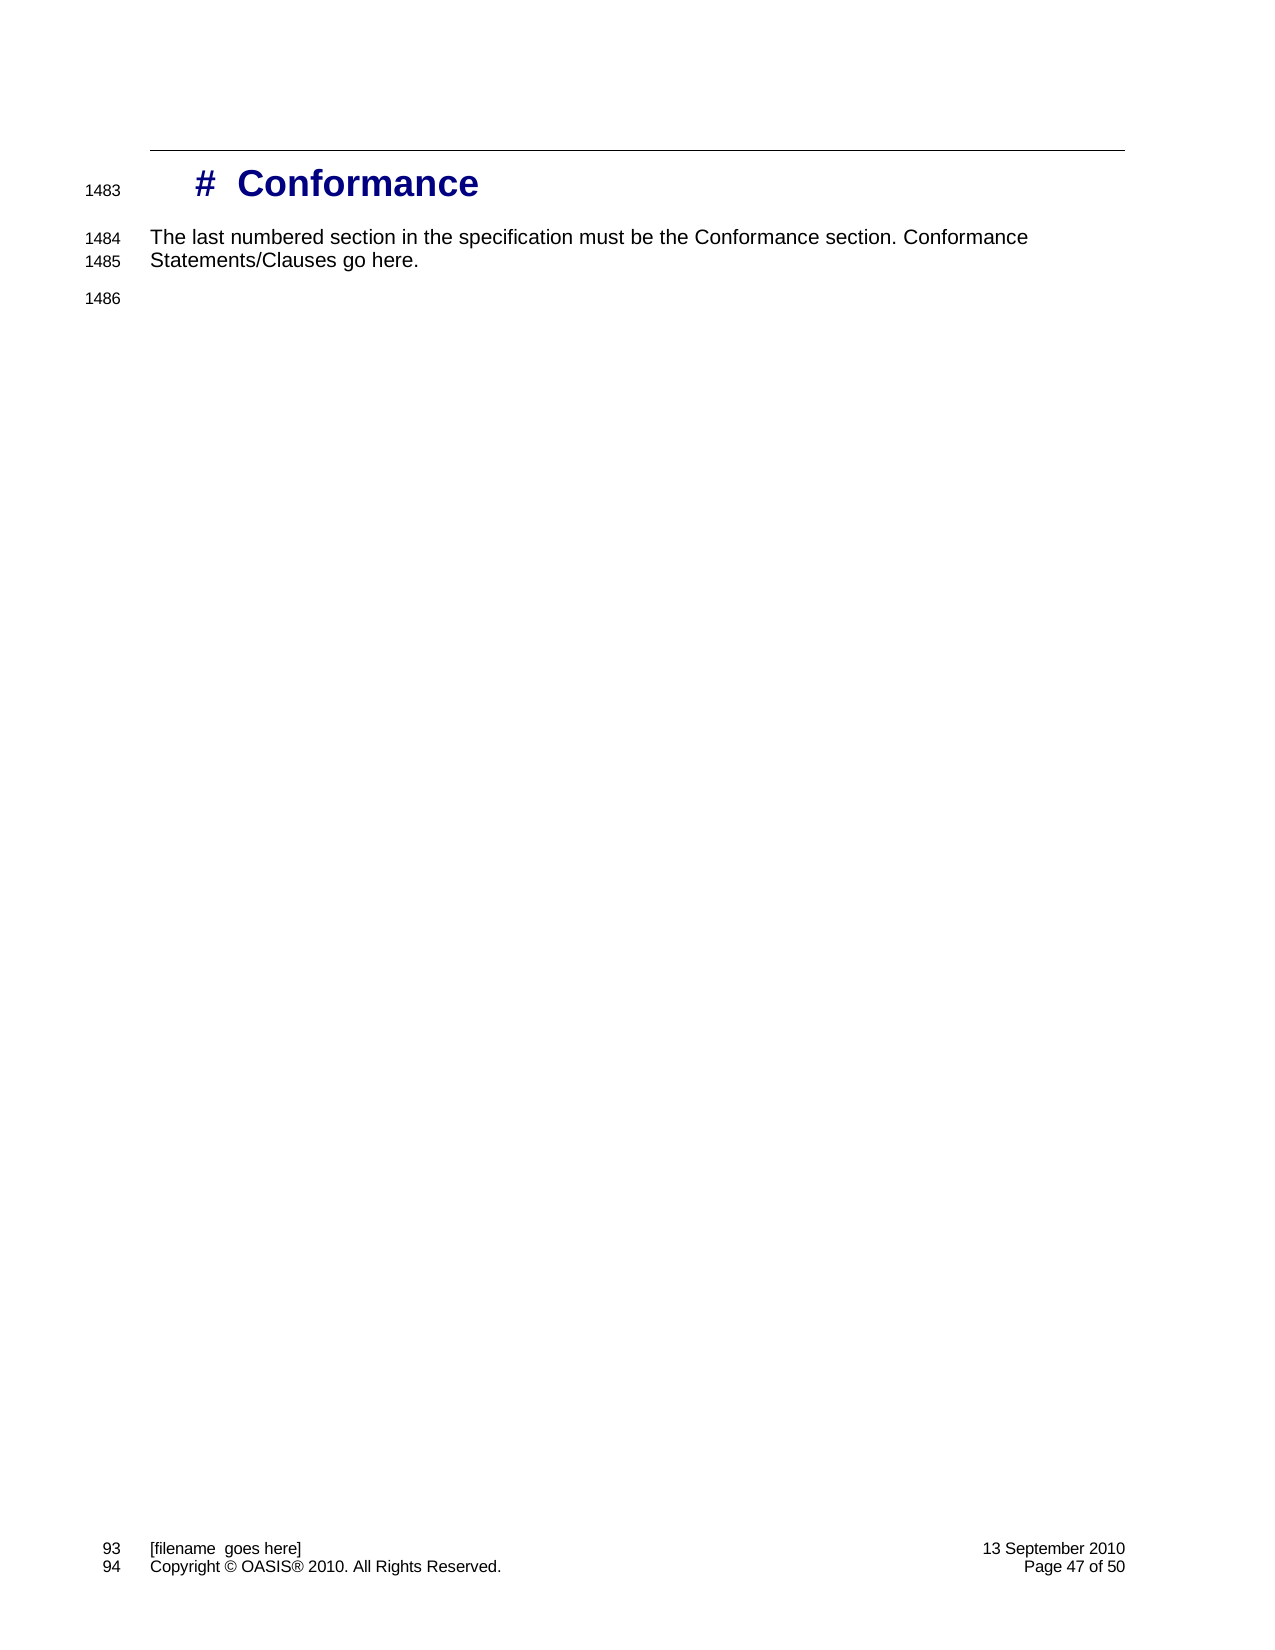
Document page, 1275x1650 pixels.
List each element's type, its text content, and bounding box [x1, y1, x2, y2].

text The last numbered section in the specification must be the Conformance section. Conformance Statements/Clauses go here. [150, 225, 1125, 272]
subtitle # Conformance [150, 151, 1125, 204]
